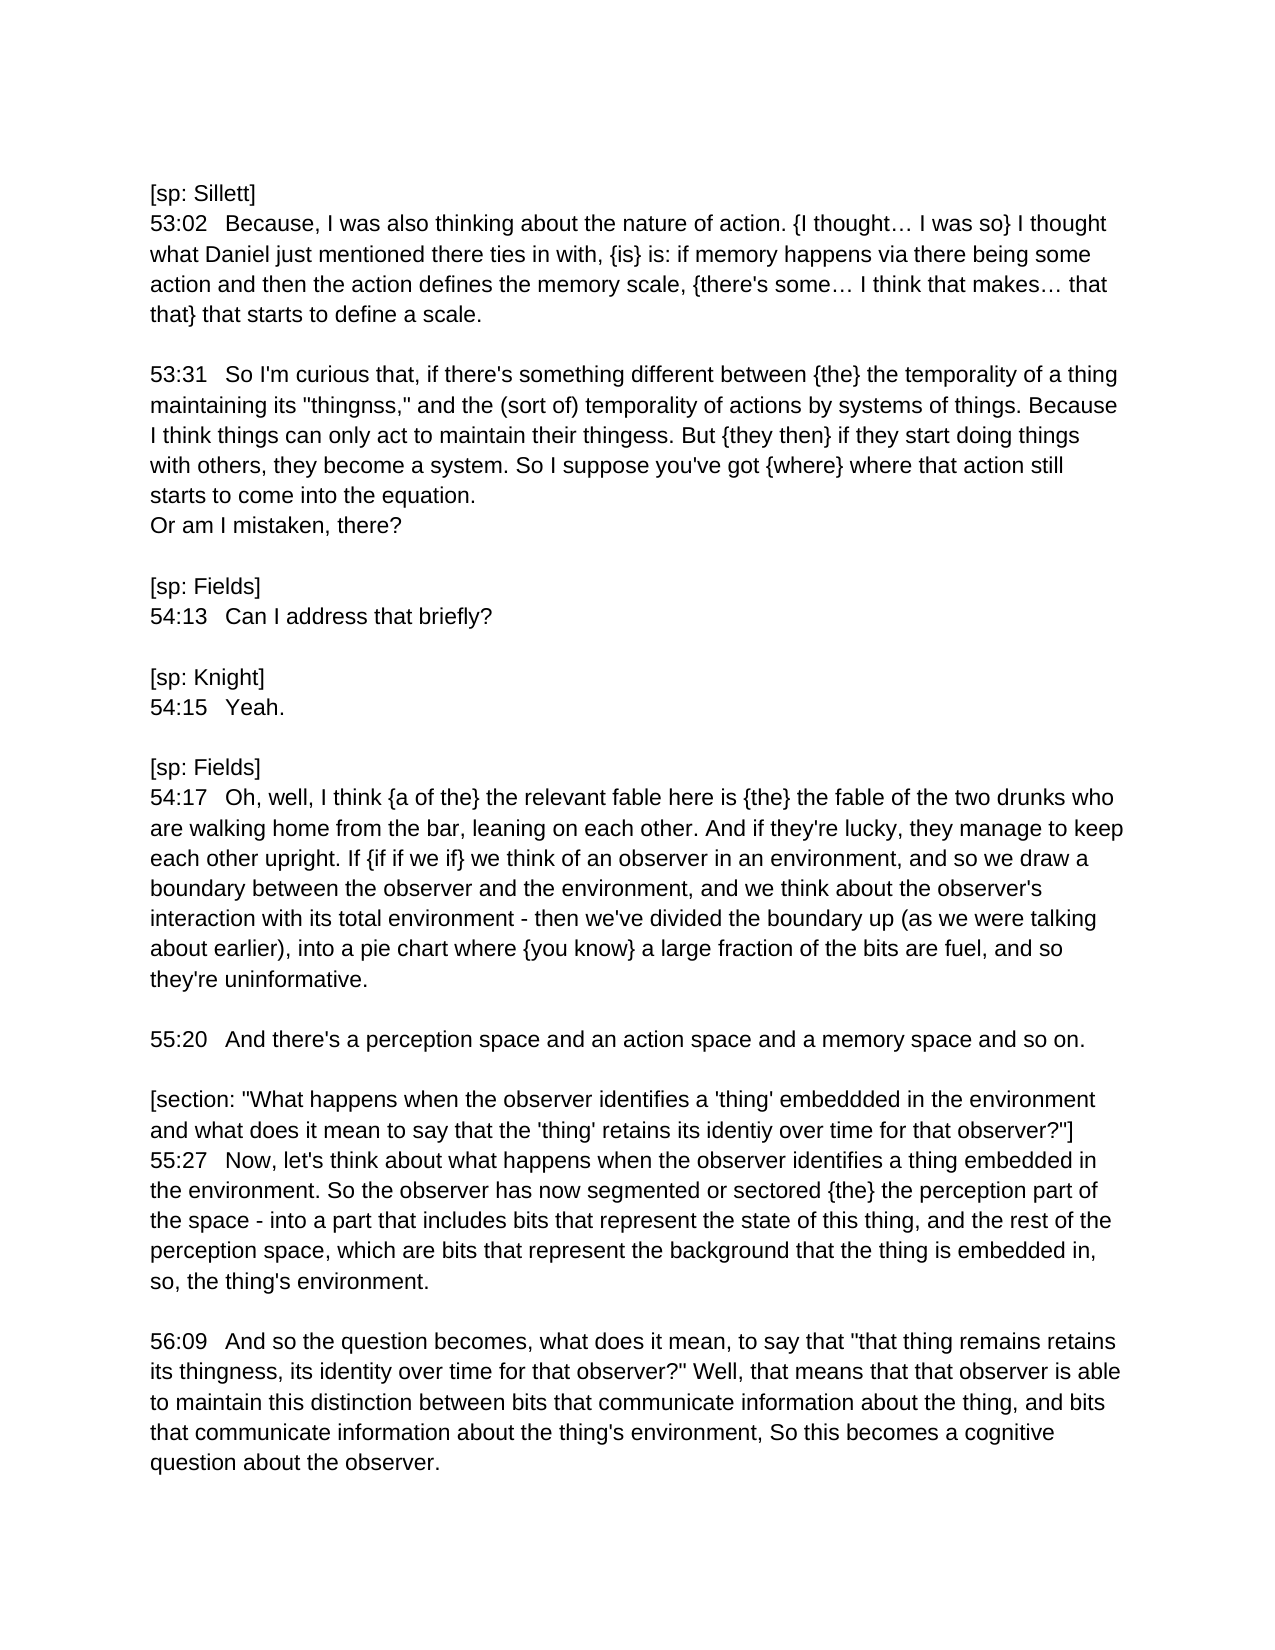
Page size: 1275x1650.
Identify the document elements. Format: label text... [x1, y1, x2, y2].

text 55:20 And there's a perception space and an action space and a memory space and so on. [150, 1026, 1125, 1052]
text [sp: Knight] [150, 663, 1125, 690]
text Or am I mistaken, there? [150, 512, 1125, 539]
text 54:17 Oh, well, I think {a of the} the relevant fable here is {the} the fable of the two drunks who are walking home from the bar, leaning on each other. And if they're lucky, they manage to keep each other upright. If {if if we if} we think of an observer in an environment, and so we draw a boundary between the observer and the environment, and we think about the observer's interaction with its total environment - then we've divided the boundary up (as we were talking about earlier), into a pie chart where {you know} a large fraction of the bits are fuel, and so they're uninformative. [150, 784, 1125, 992]
text 56:09 And so the question becomes, what does it mean, to say that "that thing remains retains its thingness, its identity over time for that observer?" Well, that means that that observer is able to maintain this distinction between bits that communicate information about the thing, and bits that communicate information about the thing's environment, So this becomes a cognitive question about the observer. [150, 1328, 1125, 1475]
text 53:02 Because, I was also thinking about the nature of action. {I thought… I was so} I thought what Daniel just mentioned there ties in with, {is} is: if memory happens via there being some action and then the action defines the memory scale, {there's some… I think that makes… that that} that starts to define a scale. [150, 210, 1125, 327]
text 54:15 Yeah. [150, 694, 1125, 720]
text 54:13 Can I address that briefly? [150, 603, 1125, 629]
text [sp: Fields] [150, 573, 1125, 599]
text [section: "What happens when the observer identifies a 'thing' embeddded in the environment and what does it mean to say that the 'thing' retains its identiy over time for that observer?"] [150, 1086, 1125, 1143]
text [sp: Sillett] [150, 180, 1125, 207]
text [sp: Fields] [150, 754, 1125, 781]
text 55:27 Now, let's think about what happens when the observer identifies a thing embedded in the environment. So the observer has now segmented or sectored {the} the perception part of the space - into a part that includes bits that represent the state of this thing, and the rest of the perception space, which are bits that represent the background that the thing is embedded in, so, the thing's environment. [150, 1147, 1125, 1294]
text 53:31 So I'm curious that, if there's something different between {the} the temporality of a thing maintaining its "thingnss," and the (sort of) temporality of actions by systems of things. Because I think things can only act to maintain their thingess. But {they then} if they start doing things with others, they become a system. So I suppose you've got {where} where that action still starts to come into the equation. [150, 361, 1125, 509]
